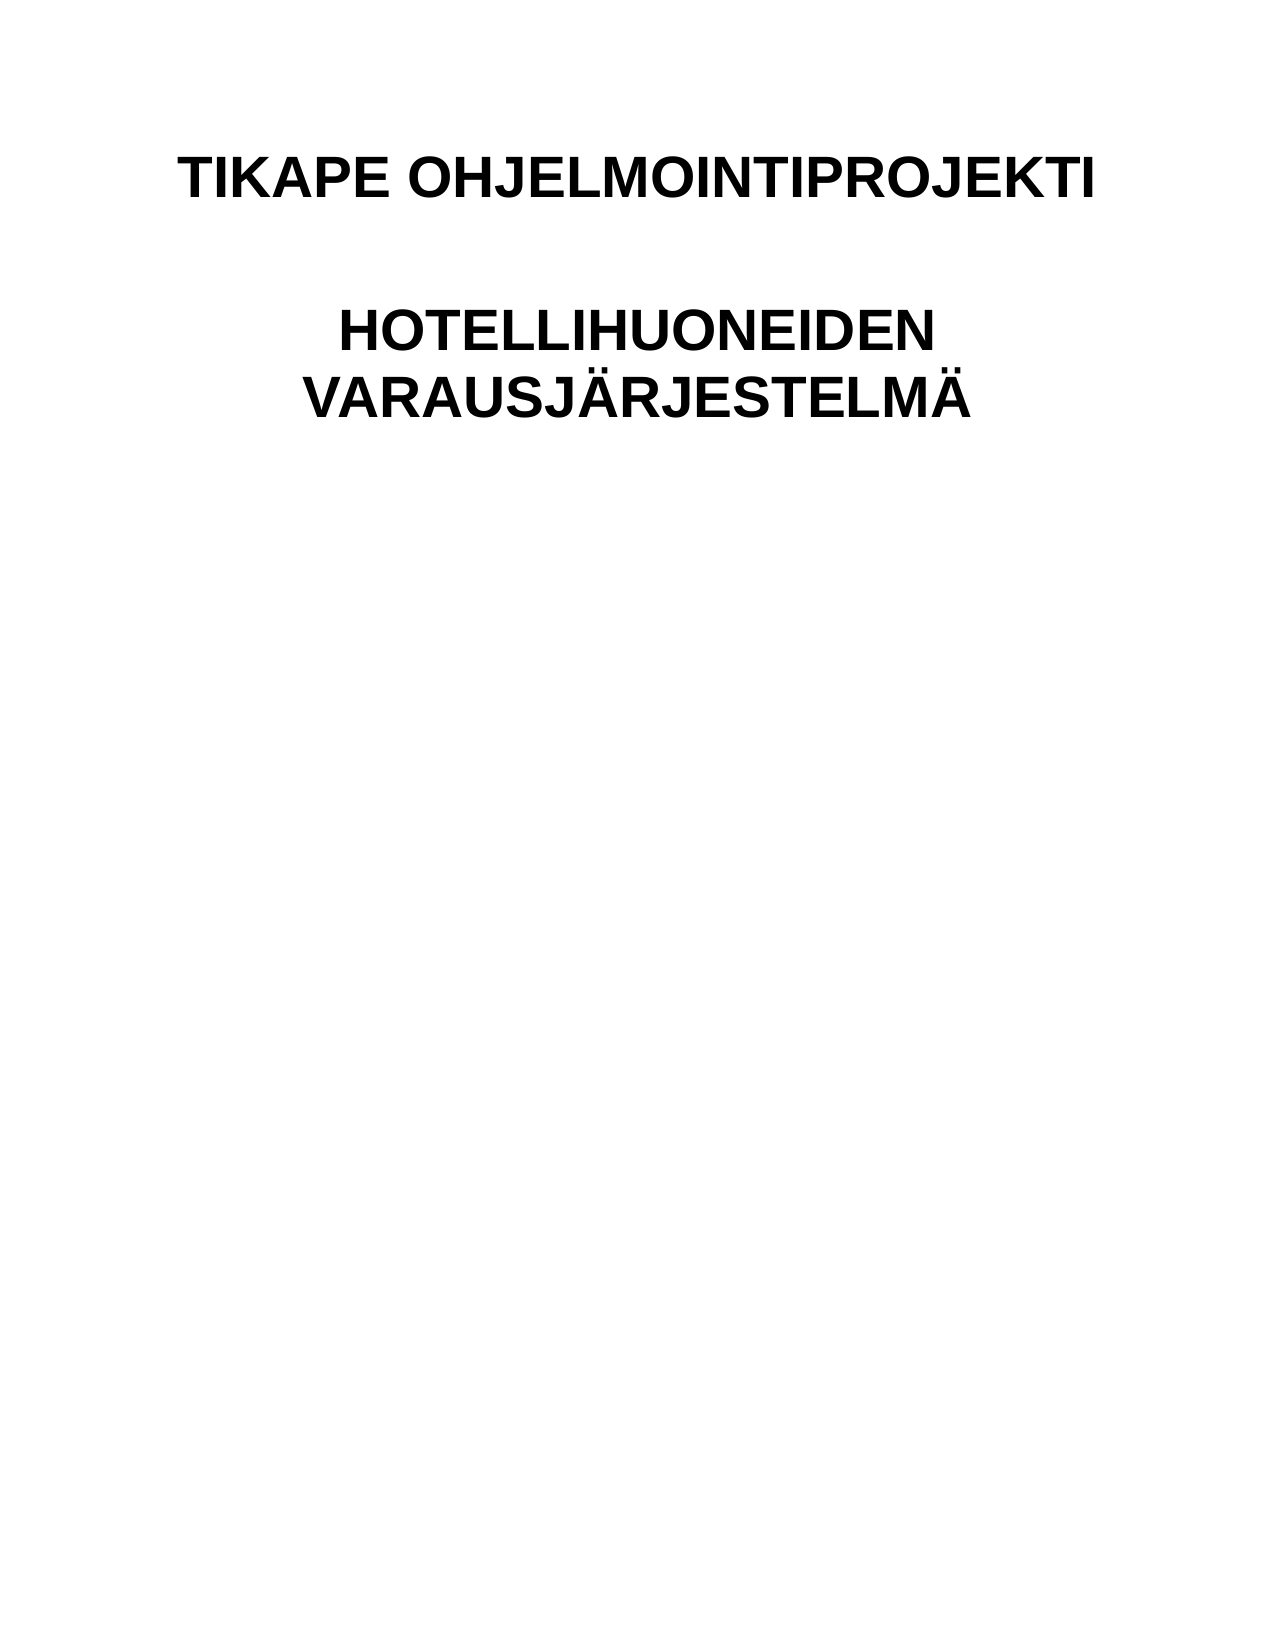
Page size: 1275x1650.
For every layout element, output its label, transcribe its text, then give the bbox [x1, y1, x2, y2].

title TIKAPE OHJELMOINTIPROJEKTI [118, 143, 1157, 210]
title HOTELLIHUONEIDEN VARAUSJÄRJESTELMÄ [118, 295, 1157, 429]
